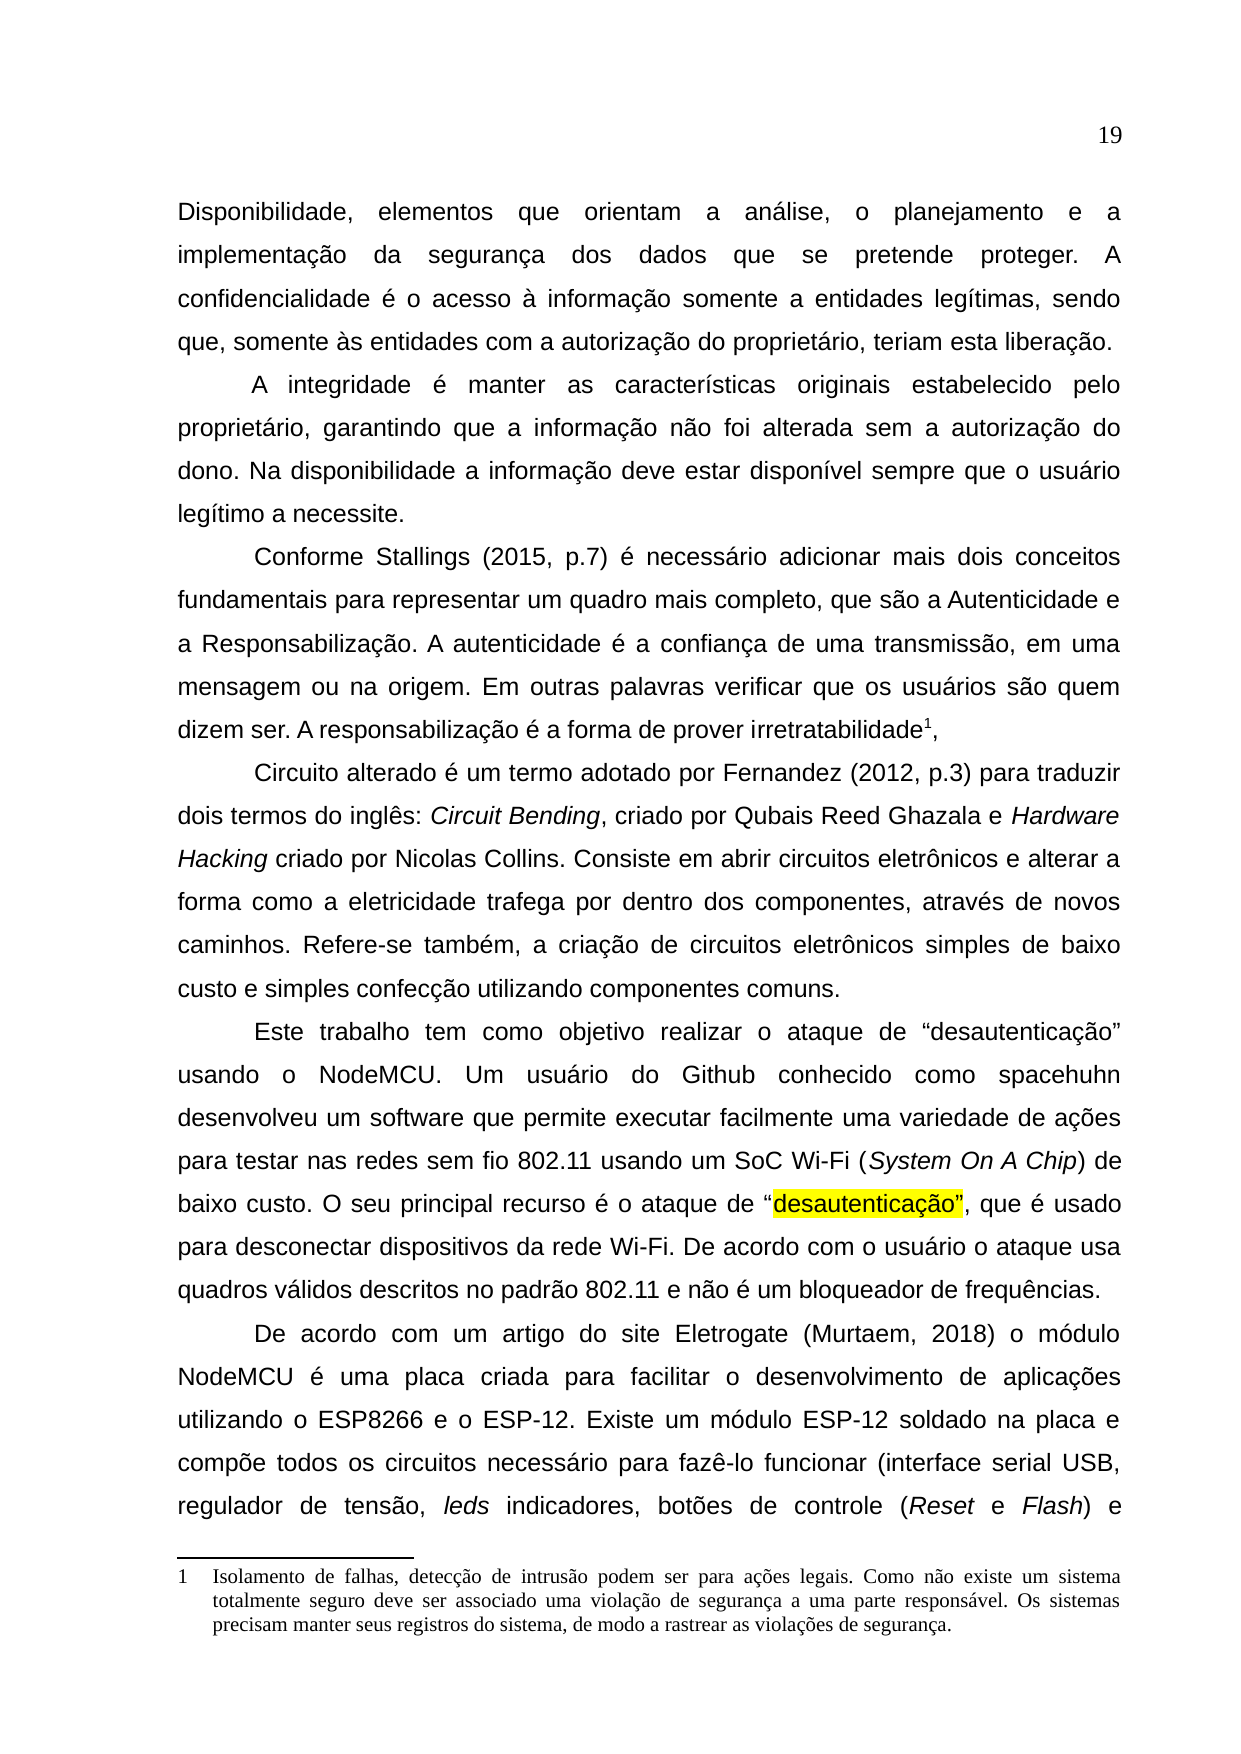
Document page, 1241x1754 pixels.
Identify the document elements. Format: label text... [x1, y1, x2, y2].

text Conforme Stallings (2015, p.7) é necessário adicionar mais dois conceitos fundamentais para representar um quadro mais completo, que são a Autenticidade e a Responsabilização. A autenticidade é a confiança de uma transmissão, em uma mensagem ou na origem. Em outras palavras verificar que os usuários são quem dizem ser. A responsabilização é a forma de prover irretratabilidade, [177, 542, 1122, 744]
text Disponibilidade, elementos que orientam a análise, o planejamento e a implementação da segurança dos dados que se pretende proteger. A confidencialidade é o acesso à informação somente a entidades legítimas, sendo que, somente às entidades com a autorização do proprietário, teriam esta liberação. A integridade é manter as características originais estabelecido pelo proprietário, garantindo que a informação não foi alterada sem a autorização do dono. Na disponibilidade a informação deve estar disponível sempre que o usuário legítimo a necessite. [177, 197, 1122, 528]
text Circuito alterado é um termo adotado por Fernandez (2012, p.3) para traduzir dois termos do inglês: Circuit Bending, criado por Qubais Reed Ghazala e Hardware Hacking criado por Nicolas Collins. Consiste em abrir circuitos eletrônicos e alterar a forma como a eletricidade trafega por dentro dos componentes, através de novos caminhos. Refere-se também, a criação de circuitos eletrônicos simples de baixo custo e simples confecção utilizando componentes comuns. [177, 758, 1122, 1002]
text Isolamento de falhas, detecção de intrusão podem ser para ações legais. Como não existe um sistema totalmente seguro deve ser associado uma violação de segurança a uma parte responsável. Os sistemas precisam manter seus registros do sistema, de modo a rastrear as violações de segurança. [177, 1564, 1122, 1636]
text Este trabalho tem como objetivo realizar o ataque de “desautenticação” usando o NodeMCU. Um usuário do Github conhecido como spacehuhn desenvolveu um software que permite executar facilmente uma variedade de ações para testar nas redes sem fio 802.11 usando um SoC Wi-Fi (System On A Chip) de baixo custo. O seu principal recurso é o ataque de “desautenticação”, que é usado para desconectar dispositivos da rede Wi-Fi. De acordo com o usuário o ataque usa quadros válidos descritos no padrão 802.11 e não é um bloqueador de frequências. [177, 1017, 1122, 1304]
text De acordo com um artigo do site Eletrogate (Murtaem, 2018) o módulo NodeMCU é uma placa criada para facilitar o desenvolvimento de aplicações utilizando o ESP8266 e o ESP-12. Existe um módulo ESP-12 soldado na placa e compõe todos os circuitos necessário para fazê-lo funcionar (interface serial USB, regulador de tensão, leds indicadores, botões de controle (Reset e Flash) e [177, 1319, 1122, 1520]
